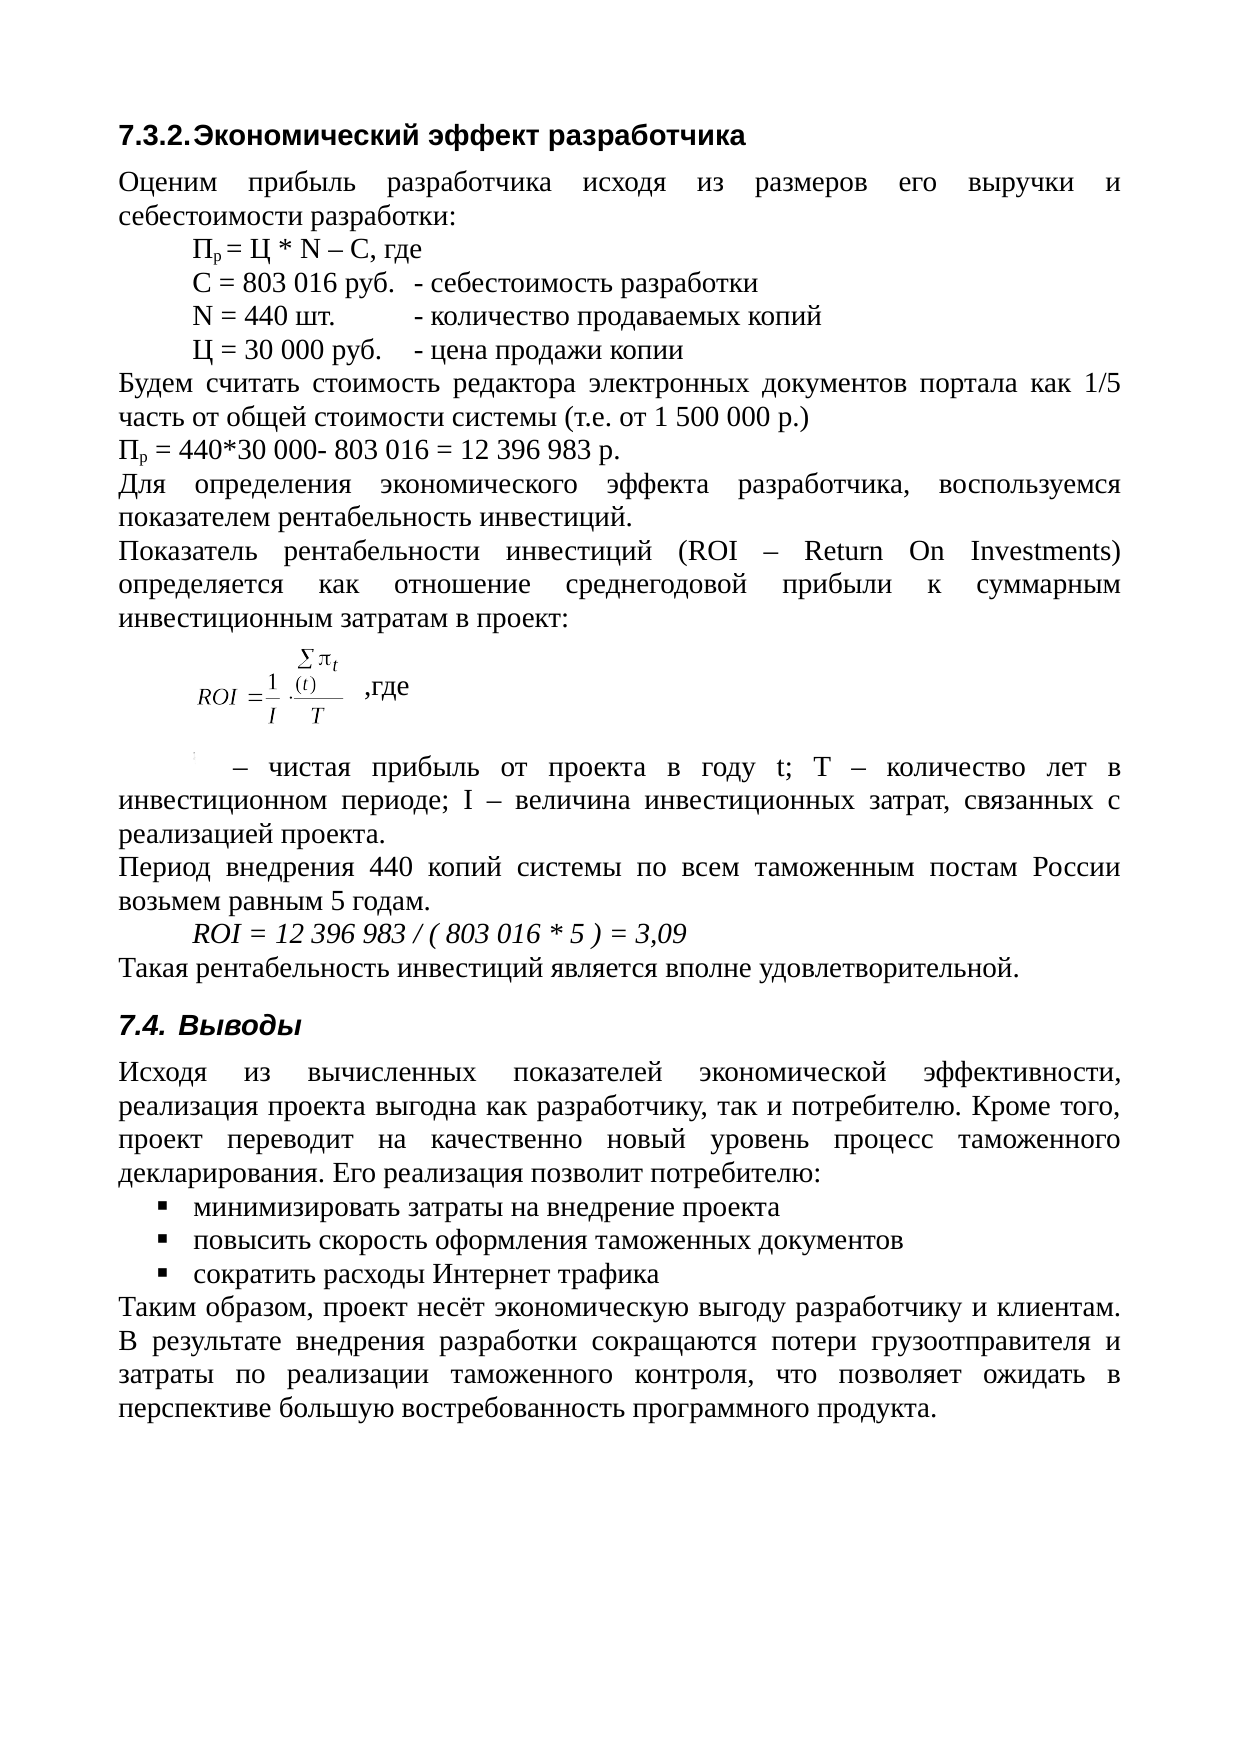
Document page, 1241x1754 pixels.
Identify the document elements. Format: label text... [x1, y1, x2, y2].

text Оценим прибыль разработчика исходя из размеров его выручки и себестоимости разработки: [118, 164, 1122, 231]
text ,где [118, 634, 1122, 736]
text Период внедрения 440 копий системы по всем таможенным постам России возьмем равным 5 годам. [118, 849, 1122, 916]
text Ц = 30 000 руб. - цена продажи копии [192, 332, 1122, 365]
text N = 440 шт. - количество продаваемых копий [192, 298, 1122, 332]
text Пр = Ц * N – C, где [192, 231, 1122, 265]
text Таким образом, проект несёт экономическую выгоду разработчику и клиентам. В результате внедрения разработки сокращаются потери грузоотправителя и затраты по реализации таможенного контроля, что позволяет ожидать в перспективе большую востребованность программного продукта. [118, 1289, 1122, 1424]
text ROI = 12 396 983 / ( 803 016 * 5 ) = 3,09 [192, 916, 1122, 950]
subtitle Экономический эффект разработчика [118, 118, 1122, 152]
text Для определения экономического эффекта разработчика, воспользуемся показателем рентабельность инвестиций. [118, 466, 1122, 533]
text Исходя из вычисленных показателей экономической эффективности, реализация проекта выгодна как разработчику, так и потребителю. Кроме того, проект переводит на качественно новый уровень процесс таможенного декларирования. Его реализация позволит потребителю: [118, 1054, 1122, 1189]
text Такая рентабельность инвестиций является вполне удовлетворительной. [118, 950, 1122, 983]
text Показатель рентабельности инвестиций (ROI – Return Оn Investments) определяется как отношение среднегодовой прибыли к суммарным инвестиционным затратам в проект: [118, 533, 1122, 634]
list сократить расходы Интернет трафика [156, 1256, 1122, 1289]
list минимизировать затраты на внедрение проекта [156, 1189, 1122, 1222]
text Пр = 440*30 000- 803 016 = 12 396 983 р. [118, 432, 1122, 466]
list повысить скорость оформления таможенных документов [156, 1222, 1122, 1256]
text C = 803 016 руб. - себестоимость разработки [192, 265, 1122, 298]
text Будем считать стоимость редактора электронных документов портала как 1/5 часть от общей стоимости системы (т.е. от 1 500 000 р.) [118, 365, 1122, 432]
subtitle Выводы [118, 1008, 1122, 1042]
text – чистая прибыль от проекта в году t; T – количество лет в инвестиционном периоде; I – величина инвестиционных затрат, связанных с реализацией проекта. [118, 736, 1122, 849]
